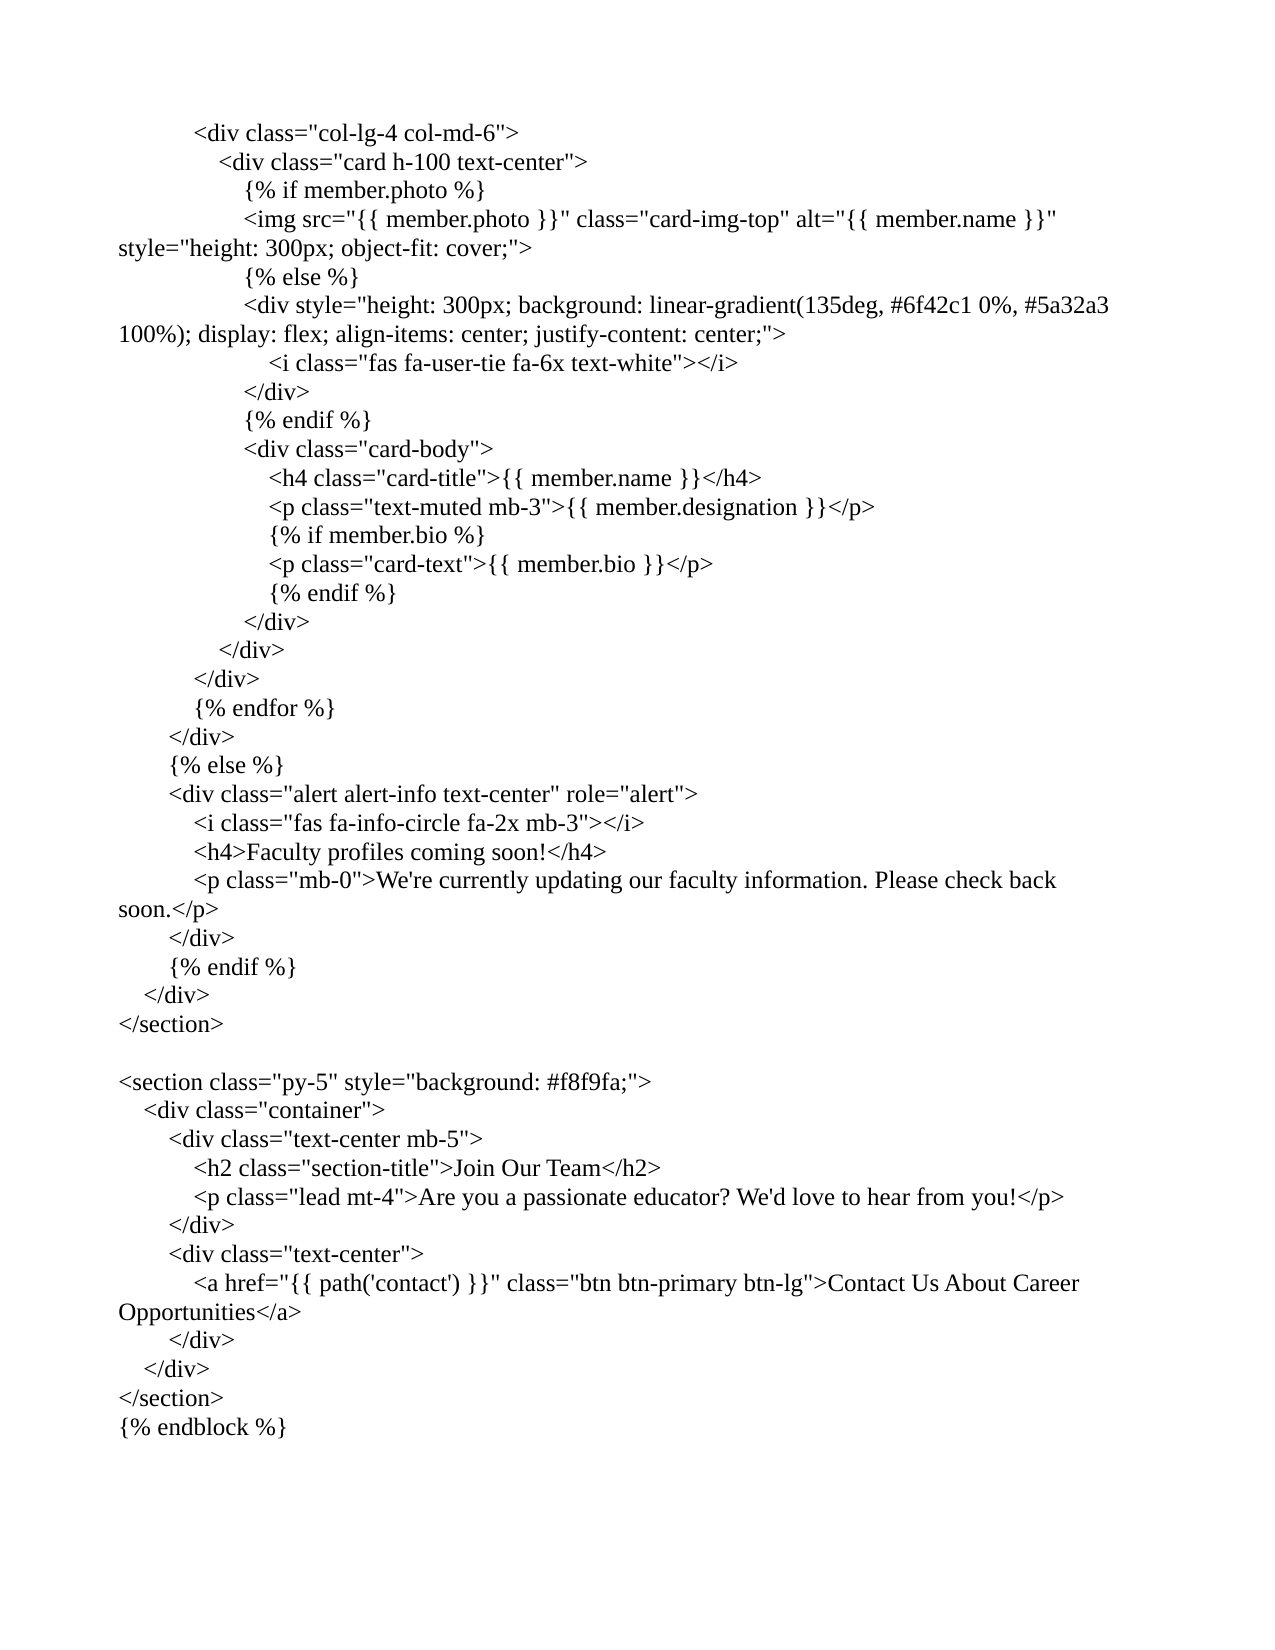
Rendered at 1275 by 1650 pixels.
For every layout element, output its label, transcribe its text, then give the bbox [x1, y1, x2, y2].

text <div class="alert alert-info text-center" role="alert"> [118, 779, 1157, 808]
text <div class="container"> [118, 1096, 1157, 1124]
text <div class="text-center"> [118, 1239, 1157, 1268]
text {% else %} [118, 262, 1157, 291]
text </div> [118, 981, 1157, 1009]
text </div> [118, 664, 1157, 693]
text <div class="col-lg-4 col-md-6"> [118, 118, 1157, 147]
text {% endfor %} [118, 693, 1157, 722]
text <h4>Faculty profiles coming soon!</h4> [118, 837, 1157, 866]
text <img src="{{ member.photo }}" class="card-img-top" alt="{{ member.name }}" style="height: 300px; object-fit: cover;"> [118, 204, 1157, 262]
text </section> [118, 1009, 1157, 1038]
text <i class="fas fa-info-circle fa-2x mb-3"></i> [118, 808, 1157, 837]
text </div> [118, 1211, 1157, 1239]
text </div> [118, 722, 1157, 751]
text </div> [118, 607, 1157, 636]
text <a href="{{ path('contact') }}" class="btn btn-primary btn-lg">Contact Us About Career Opportunities</a> [118, 1268, 1157, 1326]
text <p class="mb-0">We're currently updating our faculty information. Please check back soon.</p> [118, 866, 1157, 923]
text {% endif %} [118, 578, 1157, 607]
text <h2 class="section-title">Join Our Team</h2> [118, 1153, 1157, 1182]
text </div> [118, 377, 1157, 406]
text {% else %} [118, 751, 1157, 779]
text <h4 class="card-title">{{ member.name }}</h4> [118, 463, 1157, 492]
text <section class="py-5" style="background: #f8f9fa;"> [118, 1067, 1157, 1096]
text <p class="card-text">{{ member.bio }}</p> [118, 549, 1157, 578]
text <div style="height: 300px; background: linear-gradient(135deg, #6f42c1 0%, #5a32a3 100%); display: flex; align-items: center; justify-content: center;"> [118, 291, 1157, 348]
text <div class="text-center mb-5"> [118, 1124, 1157, 1153]
text {% endif %} [118, 406, 1157, 434]
text </section> [118, 1383, 1157, 1412]
text <div class="card-body"> [118, 434, 1157, 463]
text <i class="fas fa-user-tie fa-6x text-white"></i> [118, 348, 1157, 377]
text </div> [118, 636, 1157, 664]
text {% endblock %} [118, 1412, 1157, 1441]
text {% if member.photo %} [118, 176, 1157, 204]
text </div> [118, 1326, 1157, 1354]
text </div> [118, 1354, 1157, 1383]
text </div> [118, 923, 1157, 952]
text <p class="lead mt-4">Are you a passionate educator? We'd love to hear from you!</p> [118, 1182, 1157, 1211]
text {% endif %} [118, 952, 1157, 981]
text {% if member.bio %} [118, 521, 1157, 549]
text <p class="text-muted mb-3">{{ member.designation }}</p> [118, 492, 1157, 521]
text <div class="card h-100 text-center"> [118, 147, 1157, 176]
